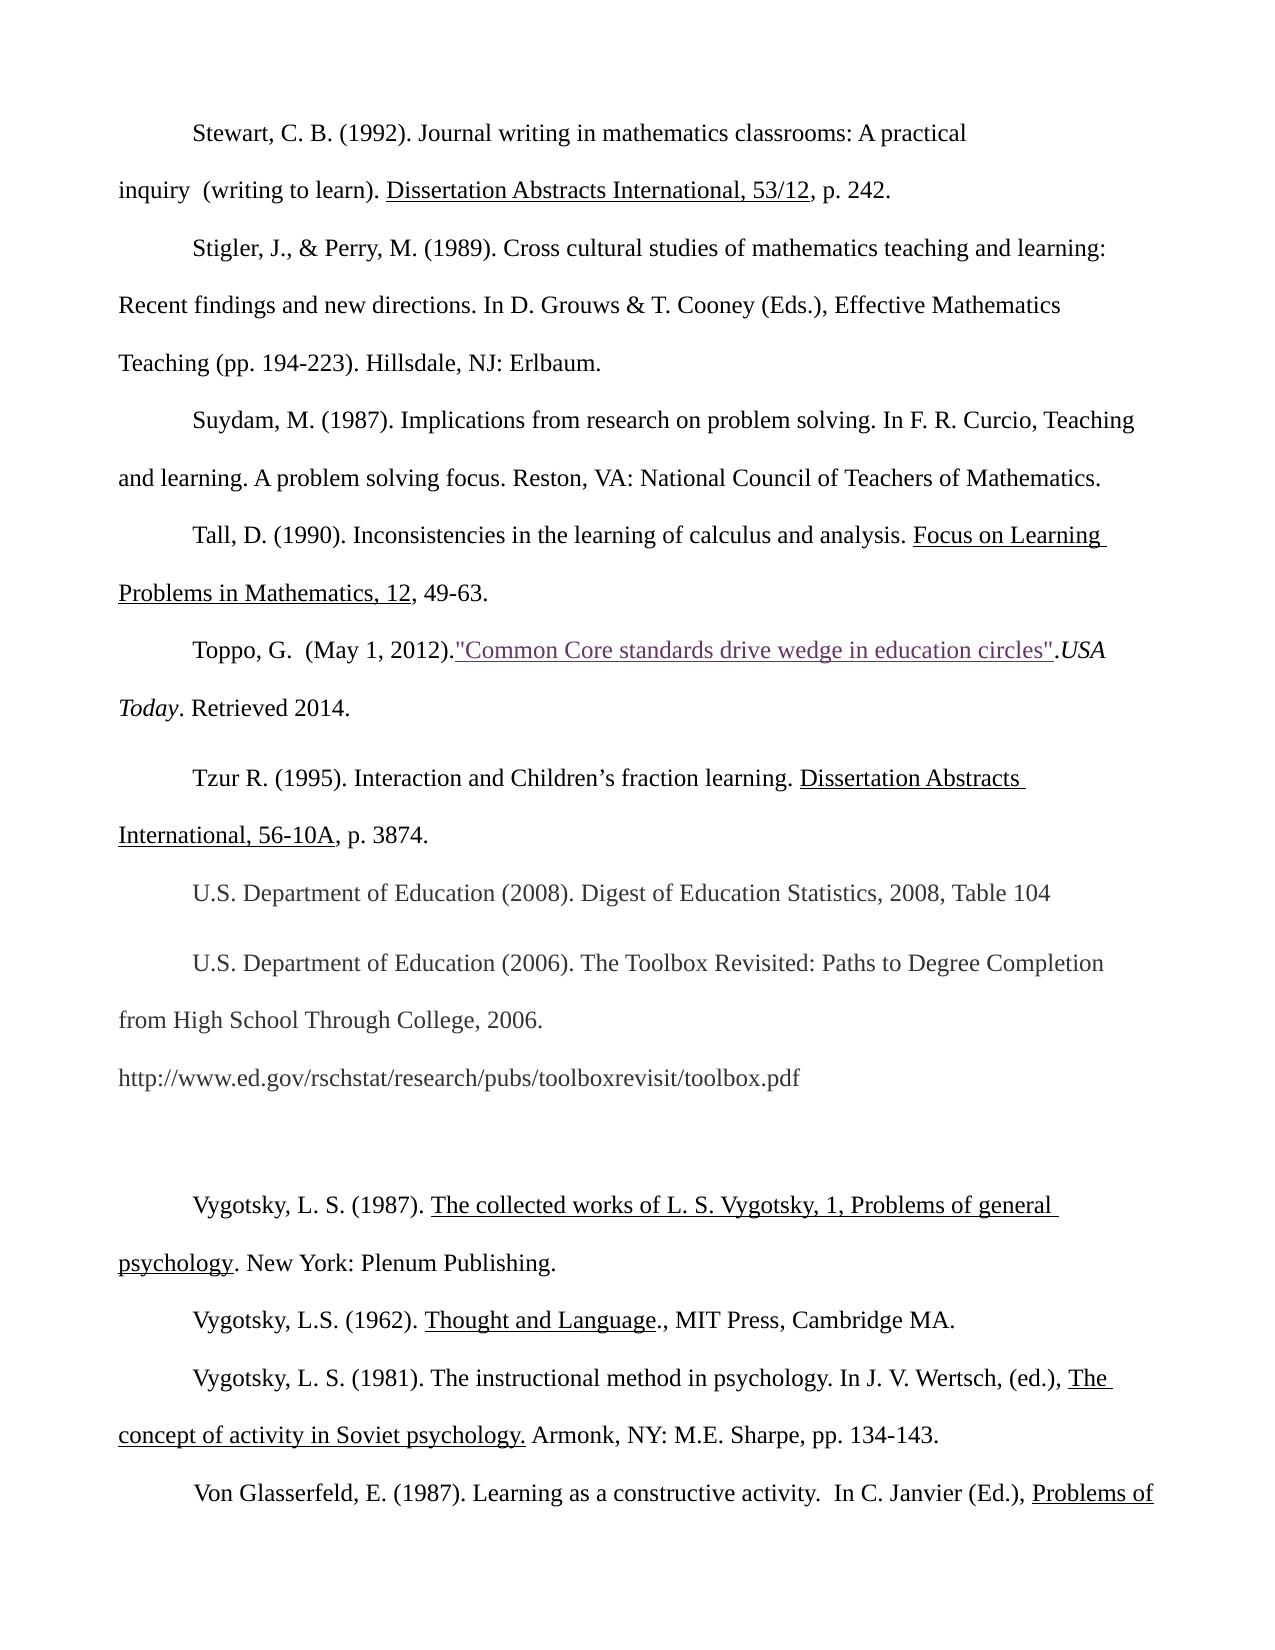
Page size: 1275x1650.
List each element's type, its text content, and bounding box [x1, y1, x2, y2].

text Vygotsky, L. S. (1981). The instructional method in psychology. In J. V. Wertsch, (ed.), The concept of activity in Soviet psychology. Armonk, NY: M.E. Sharpe, pp. 134-143. [118, 1363, 1157, 1449]
text Stigler, J., & Perry, M. (1989). Cross cultural studies of mathematics teaching and learning: Recent findings and new directions. In D. Grouws & T. Cooney (Eds.), Effective Mathematics Teaching (pp. 194-223). Hillsdale, NJ: Erlbaum. [118, 233, 1157, 377]
text U.S. Department of Education (2006). The Toolbox Revisited: Paths to Degree Completion from High School Through College, 2006. http://www.ed.gov/rschstat/research/pubs/toolboxrevisit/toolbox.pdf [118, 948, 1157, 1092]
text Tzur R. (1995). Interaction and Children’s fraction learning. Dissertation Abstracts International, 56-10A, p. 3874. [118, 763, 1157, 849]
text Stewart, C. B. (1992). Journal writing in mathematics classrooms: A practical [118, 118, 1157, 147]
text Tall, D. (1990). Inconsistencies in the learning of calculus and analysis. Focus on Learning Problems in Mathematics, 12, 49-63. [118, 521, 1157, 607]
text Suydam, M. (1987). Implications from research on problem solving. In F. R. Curcio, Teaching and learning. A problem solving focus. Reston, VA: National Council of Teachers of Mathematics. [118, 406, 1157, 492]
text Vygotsky, L.S. (1962). Thought and Language., MIT Press, Cambridge MA. [118, 1306, 1157, 1334]
text Von Glasserfeld, E. (1987). Learning as a constructive activity. In C. Janvier (Ed.), Problems of [118, 1478, 1157, 1507]
text inquiry (writing to learn). Dissertation Abstracts International, 53/12, p. 242. [118, 176, 1157, 204]
text Vygotsky, L. S. (1987). The collected works of L. S. Vygotsky, 1, Problems of general psychology. New York: Plenum Publishing. [118, 1191, 1157, 1277]
text Toppo, G. (May 1, 2012)."Common Core standards drive wedge in education circles".USA Today. Retrieved 2014. [118, 636, 1157, 722]
text U.S. Department of Education (2008). Digest of Education Statistics, 2008, Table 104 [118, 878, 1157, 907]
